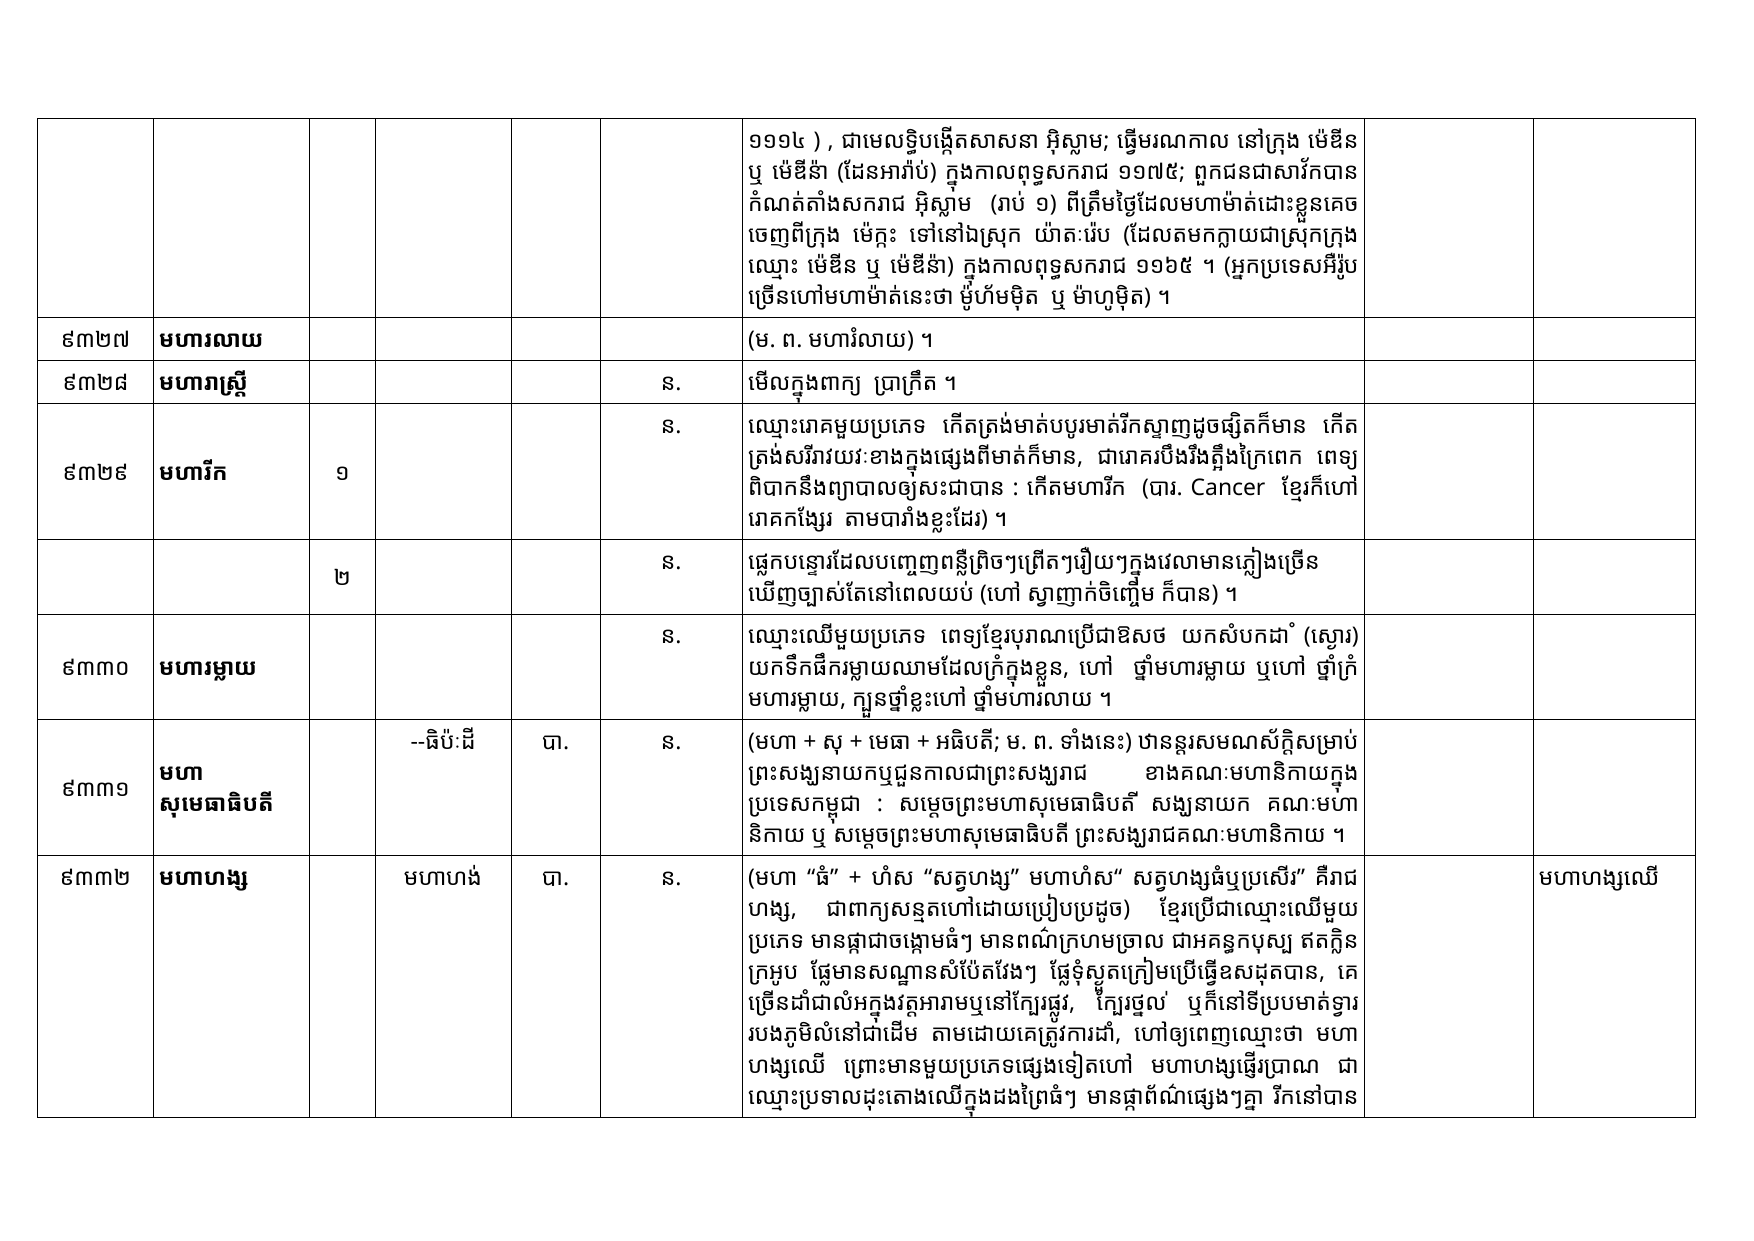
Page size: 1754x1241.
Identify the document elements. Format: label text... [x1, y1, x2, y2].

table_cell [1534, 119, 1695, 317]
table_cell ន. [601, 540, 742, 613]
table_cell ២ [310, 540, 375, 613]
table_cell [376, 540, 511, 613]
table_cell [1534, 615, 1695, 719]
table_cell មហាហង់ [376, 856, 511, 1117]
table_cell [601, 119, 742, 317]
table_cell ន. [601, 404, 742, 539]
table_cell ន. [601, 361, 742, 403]
table_cell មហា​រម្លាយ [154, 615, 309, 719]
table_cell ៩៣២៨ [38, 361, 153, 403]
table_cell ន. [601, 856, 742, 1117]
table_cell [310, 318, 375, 360]
table_cell ឈ្មោះ​រោគ​មួយ​ប្រភេទ កើត​ត្រង់​មាត់​បបូរ​មាត់​រីក​ស្ទាញ​ដូច​ផ្សិត​ក៏​មាន កើត​ត្រង់​សរីរាវយវៈ​ខាង​ក្នុង​ផ្សេង​ពី​មាត់​ក៏​មាន, ជា​រោគ​របឹង​រឹង​ត្អឹង​ក្រៃ​ពេក ពេទ្យ​ពិបាក​នឹង​ព្យាបាល​ឲ្យ​សះ​ជា​បាន : កើត​មហា​រីក (បារ. Cancer ខ្មែរ​ក៏​ហៅ រោគ​កង្សែរ តាម​បារាំង​ខ្លះ​ដែរ) ។ [743, 404, 1364, 539]
table_cell [1365, 404, 1533, 539]
table_cell ៩៣២៩ [38, 404, 153, 539]
table_cell [1365, 119, 1533, 317]
table_cell មើល​ក្នុង​ពាក្យ ប្រាក្រឹត ។ [743, 361, 1364, 403]
table_cell [1534, 540, 1695, 613]
table_cell [512, 615, 600, 719]
table_cell [38, 119, 153, 317]
table_cell [376, 318, 511, 360]
table_cell [1365, 615, 1533, 719]
table_cell មហា​ហង្ស [154, 856, 309, 1117]
table_cell [310, 119, 375, 317]
table_cell [1534, 720, 1695, 855]
table_cell --ធិប៉ៈដី [376, 720, 511, 855]
table_cell ១ [310, 404, 375, 539]
table_cell មហា​ហង្ស​ឈើ [1534, 856, 1695, 1117]
table_cell ៩៣៣០ [38, 615, 153, 719]
table_cell [376, 615, 511, 719]
table_cell មហា​រាស្ត្រី [154, 361, 309, 403]
table_cell [154, 119, 309, 317]
table_cell ផ្លេក​បន្ទោរ​ដែល​បញ្ចេញ​ពន្លឺ​ព្រិច​ៗ​ព្រើត​ៗ​រឿយ​ៗ​ក្នុង​វេលា​មាន​ភ្លៀង​ច្រើន ឃើញ​ច្បាស់​តែ​នៅ​ពេល​យប់ (ហៅ ស្វា​ញាក់​ចិញ្ចើម ក៏​បាន) ។ [743, 540, 1364, 613]
table_cell [512, 361, 600, 403]
table_cell (ពាក្យ​អារ៉ាប់ ម៉ូហ័មម៉ាត់) នាម​របស់​សាស្ដា​ម្នាក់ កើត​នៅ​ក្រុង ម៉េក្កះ ដែន​អារ៉ាប់ ក្នុង​ខាង​ដើម​សតវត្ស​ទី ១២ នៃ​ពុទ្ធ​សករាជ (ព. ស. ១១១៣ ឬ ១១១៤ ) , ជា​មេ​លទ្ធិ​បង្កើត​សាសនា អ៊ិស្លាម; ធ្វើ​មរណ​កាល នៅ​ក្រុង ម៉េឌីន ឬ ម៉េឌីន៉ា (ដែន​អារ៉ាប់) ក្នុង​កាល​ពុទ្ធ​សករាជ ១១៧៥; ពួក​ជន​ជា​សាវ័ក​បាន​កំណត់​តាំង​សករាជ អ៊ិស្លាម (រាប់ ១) ពី​ត្រឹម​ថ្ងៃ​ដែល​មហា​ម៉ាត់​ដោះ​ខ្លួន​គេច​ចេញ​ពី​ក្រុង ម៉េក្កះ ទៅ​នៅ​ឯ​ស្រុក យ៉ាតៈរ៉េប (ដែល​ត​មក​ក្លាយ​ជា​ស្រុក​ក្រុង​ឈ្មោះ ម៉េឌីន ឬ ម៉េឌីន៉ា) ក្នុង​កាល​ពុទ្ធ​សករាជ ១១៦៥ ។ (អ្នក​ប្រទេស​អឺរ៉ូប​ច្រើន​ហៅ​មហា​ម៉ាត់​នេះ​ថា ម៉ូហ័ម​ម៉ិត ឬ ម៉ាហូ​ម៉ិត) ។ [743, 119, 1364, 317]
table_cell មហារីក [154, 404, 309, 539]
table_cell [601, 318, 742, 360]
table_cell ៩៣៣២ [38, 856, 153, 1117]
table_cell [512, 404, 600, 539]
table_cell (មហា + សុ + មេធា + អធិបតី; ម. ព. ទាំង​នេះ) ឋានន្តរ​សមណ​ស័ក្តិ​សម្រាប់​ព្រះ​សង្ឃ​នាយក​ឬ​ជួន​កាល​ជា​ព្រះ​សង្ឃ​រាជ ខាង​គណៈ​មហា​និកាយ​ក្នុង​ប្រទេស​កម្ពុជា : សម្ដេច​ព្រះ​មហា​សុមេធាធិបតី សង្ឃ​នាយក គណៈ​មហា​និកាយ ឬ សម្ដេច​ព្រះ​មហា​សុមេធាធិបតី ព្រះ​សង្ឃ​រាជ​គណៈ​មហា​និកាយ ។ [743, 720, 1364, 855]
table_cell បា. [512, 856, 600, 1117]
table_cell (មហា “ធំ” + ហំស “សត្វ​ហង្ស” មហា​ហំស“ សត្វ​ហង្ស​ធំ​ឬ​ប្រសើរ” គឺ​រាជ​ហង្ស, ជា​ពាក្យ​សន្មត​ហៅ​ដោយ​ប្រៀប​ប្រដូច) ខ្មែរ​ប្រើ​ជា​ឈ្មោះ​ឈើ​មួយ​ប្រភេទ មាន​ផ្កា​ជា​ចង្កោម​ធំ​ៗ មាន​ពណ៌​ក្រហម​ច្រាល ជា​អគន្ធក​បុស្ប ឥត​ក្លិន​ក្រអូប ផ្លែ​មាន​សណ្ឋាន​សំប៉ែត​វែង​ៗ ផ្លែ​ទុំ​ស្ងួត​ក្រៀម​ប្រើ​ធ្វើ​ឧស​ដុត​បាន, គេ​ច្រើន​ដាំ​ជា​លំអ​ក្នុង​វត្ត​អារាម​ឬ​នៅ​ក្បែរ​ផ្លូវ, ក្បែរ​ថ្នល់ ឬ​ក៏​នៅ​ទី​ប្រប​មាត់​ទ្វារ​របង​ភូមិ​លំនៅ​ជាដើម តាម​ដោយ​គេ​ត្រូវ​ការ​ដាំ, ហៅ​ឲ្យ​ពេញ​ឈ្មោះ​ថា មហា​ហង្ស​ឈើ ព្រោះ​មាន​មួយ​ប្រភេទ​ផ្សេង​ទៀត​ហៅ មហា​ហង្ស​ផ្ញើរ​បា្រណ ជា​ឈ្មោះ​ប្រទាល​ដុះ​តោង​ឈើ​ក្នុង​ដង​ព្រៃ​ធំ​ៗ មាន​ផ្កា​ព័ណ៌​ផ្សេង​ៗ​គ្នា រីក​នៅ​បាន​យូរ​ថ្ងៃ​មាន​ក្លិន​ក្រអូប​ឆ្ងាញ់ ក្រអូប​តែ​ក្នុង​ពេល​ថ្ងៃ​រសៀល​ទៅ​ពេល​ព្រលប់​ធំ (សៀម​ហៅ ក្ល្វœយមៃœ អ. ថ. ក្លួយម៉ាយ់ “ចេក​ព្រៃ” ហៅ​តាម​ក្លិន​ផ្កា​វា​ដែល​ក្រអូប​ស្រដៀង​នឹង​ក្លិន​ផ្លែ​ចេក​ក្រអូប) ... ។ [743, 856, 1364, 1117]
table_cell [512, 318, 600, 360]
table_cell ៩៣៣១ [38, 720, 153, 855]
table_cell [310, 856, 375, 1117]
table_cell [1365, 856, 1533, 1117]
table_cell ន. [601, 720, 742, 855]
table_cell [376, 404, 511, 539]
table_cell (ម. ព. មហា​រំលាយ) ។ [743, 318, 1364, 360]
table_cell [1365, 318, 1533, 360]
table_cell [512, 540, 600, 613]
table_cell [1534, 404, 1695, 539]
table_cell [310, 361, 375, 403]
table_cell ន. [601, 615, 742, 719]
table_cell ៩៣២៧ [38, 318, 153, 360]
table_cell [38, 540, 153, 613]
table_cell ឈ្មោះ​ឈើ​មួយ​ប្រភេទ ពេទ្យ​ខ្មែរ​បុរាណ​ប្រើ​ជា​ឱសថ យក​សំបក​ដាំ (ស្ងោរ) យក​ទឹក​ផឹក​រម្លាយ​ឈាម​ដែល​ក្រំ​ក្នុង​ខ្លួន, ហៅ ថ្នាំ​មហា​រម្លាយ ឬ​ហៅ ថ្នាំ​ក្រំ​មហា​រម្លាយ, ក្បួន​ថ្នាំ​ខ្លះ​ហៅ ថ្នាំ​មហា​រលាយ ។ [743, 615, 1364, 719]
table_cell មហា​រលាយ [154, 318, 309, 360]
table_cell [310, 720, 375, 855]
table_cell [1534, 318, 1695, 360]
table_cell [376, 361, 511, 403]
table_cell [1365, 720, 1533, 855]
table_cell [512, 119, 600, 317]
table_cell [154, 540, 309, 613]
table_cell [1534, 361, 1695, 403]
table_cell [376, 119, 511, 317]
table_cell [310, 615, 375, 719]
table_cell បា. [512, 720, 600, 855]
table_cell [1365, 540, 1533, 613]
table_cell មហា​សុមេធាធិបតី [154, 720, 309, 855]
table_cell [1365, 361, 1533, 403]
